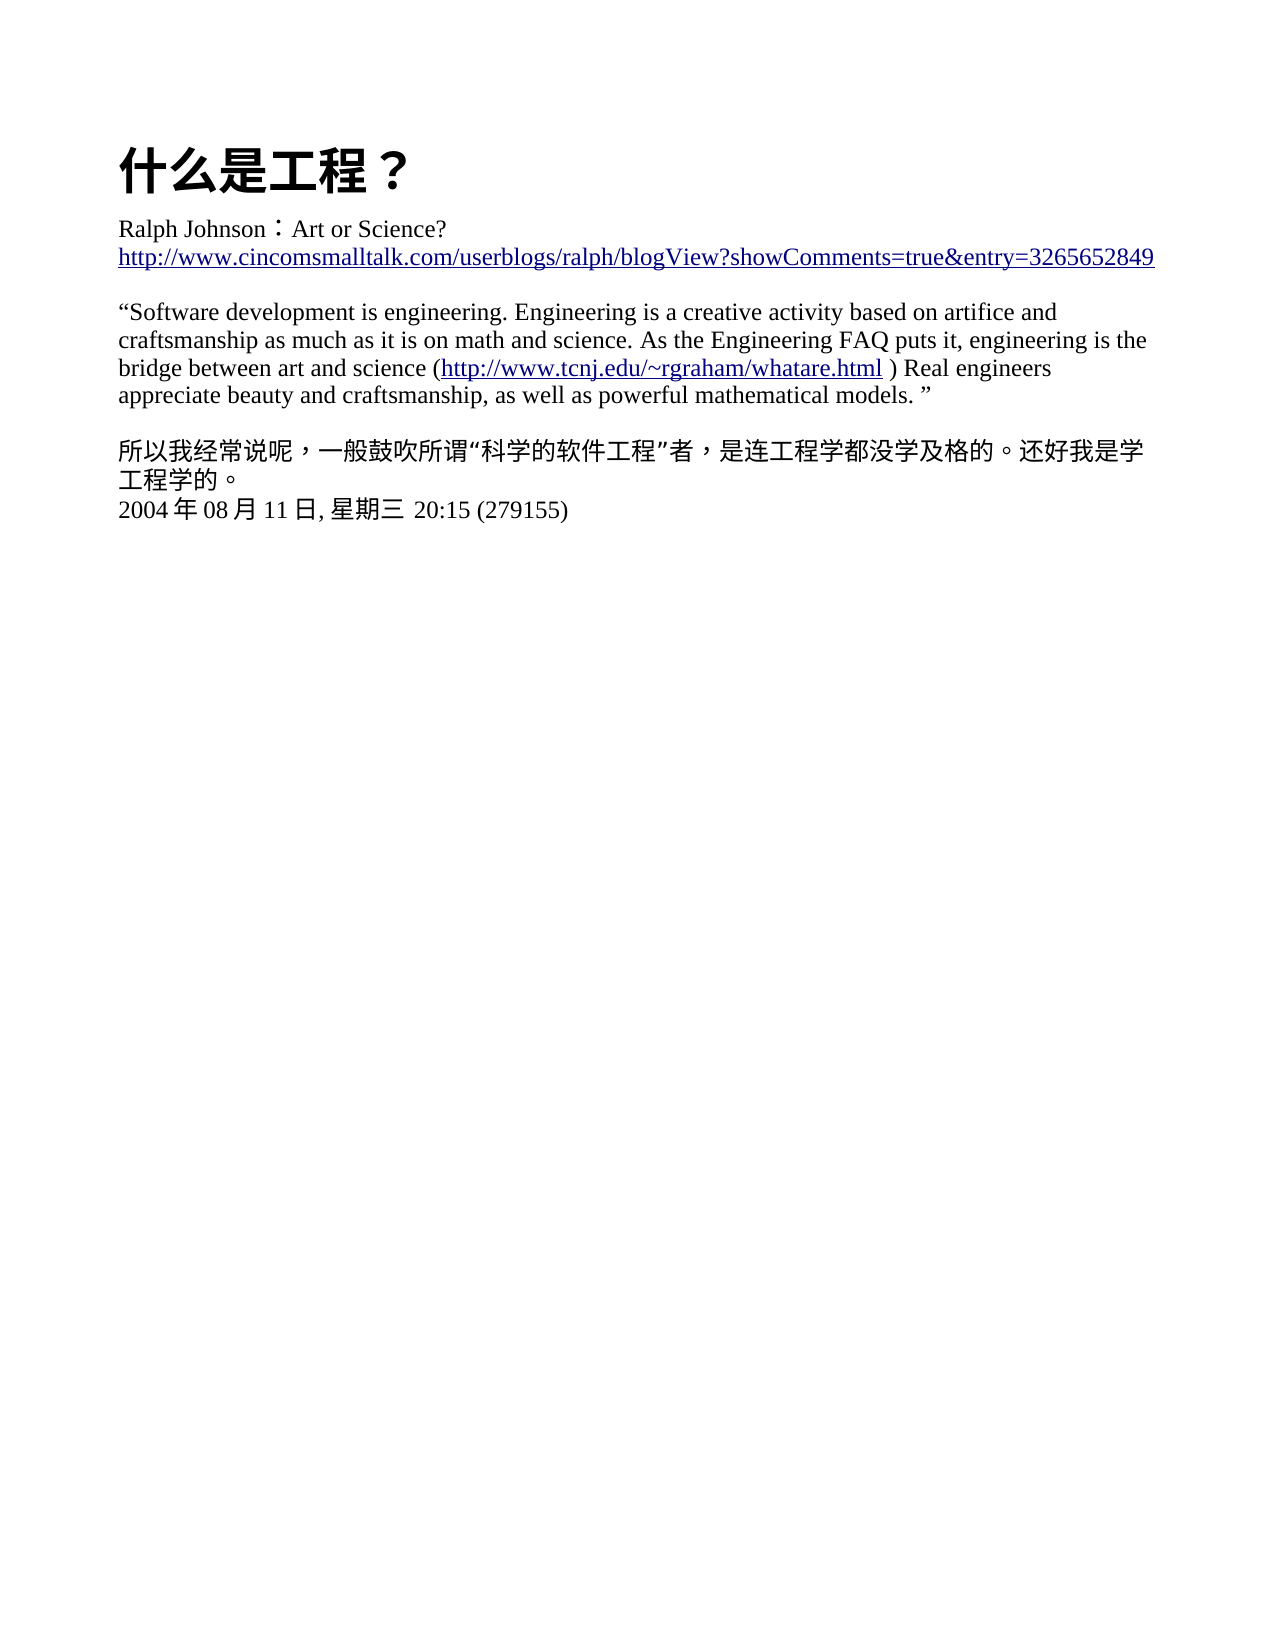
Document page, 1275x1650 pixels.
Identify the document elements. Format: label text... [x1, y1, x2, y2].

text “Software development is engineering. Engineering is a creative activity based on artifice and craftsmanship as much as it is on math and science. As the Engineering FAQ puts it, engineering is the bridge between art and science (http://www.tcnj.edu/~rgraham/whatare.html ) Real engineers appreciate beauty and craftsmanship, as well as powerful mathematical models. ” [118, 298, 1157, 409]
text 所以我经常说呢，一般鼓吹所谓“科学的软件工程”者，是连工程学都没学及格的。还好我是学工程学的。 [118, 437, 1157, 495]
text Ralph Johnson：Art or Science? [118, 214, 1157, 243]
text 2004年08月11日, 星期三 20:15 (279155) [118, 495, 1157, 524]
text http://www.cincomsmalltalk.com/userblogs/ralph/blogView?showComments=true&entry=3265652849 [118, 243, 1157, 271]
subtitle 什么是工程？ [118, 143, 1157, 201]
